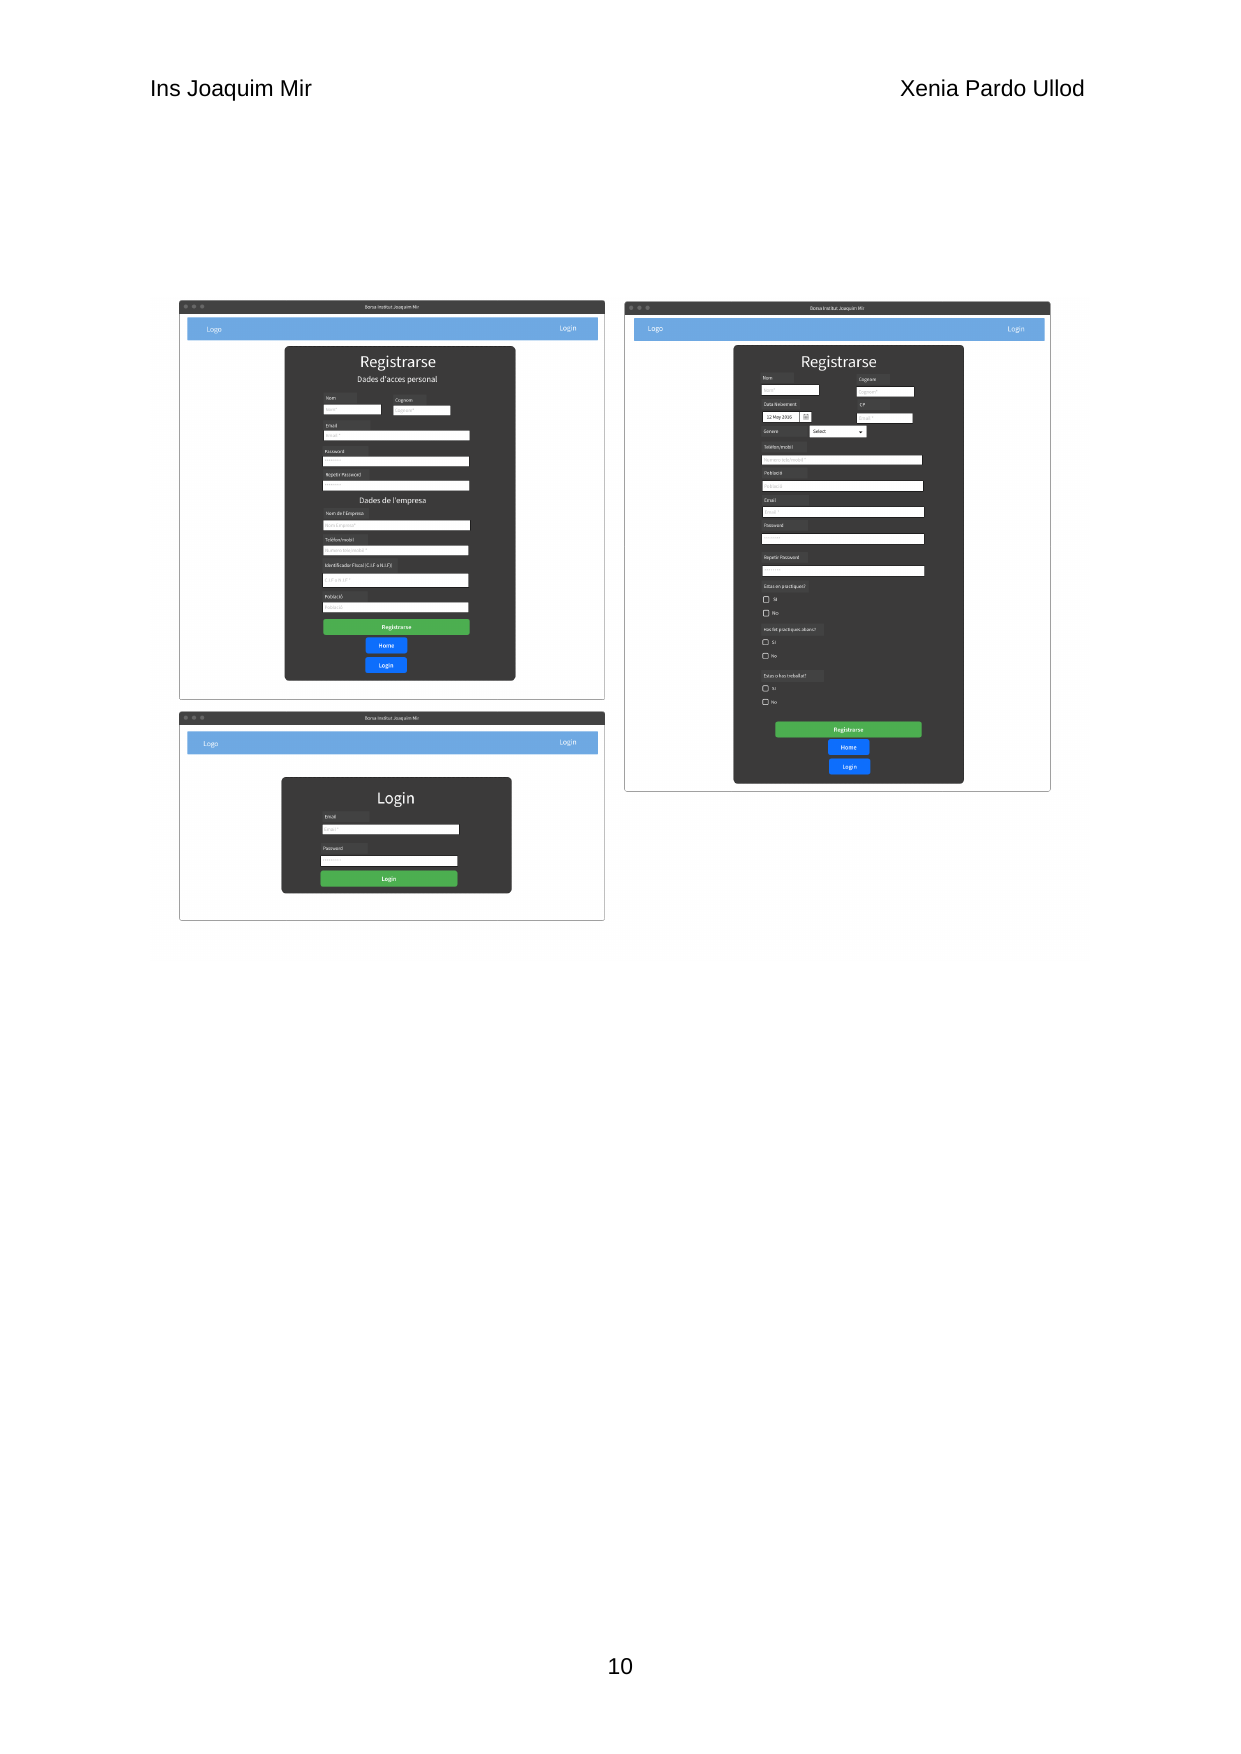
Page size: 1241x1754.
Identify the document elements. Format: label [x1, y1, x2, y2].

picture [150, 297, 1091, 961]
